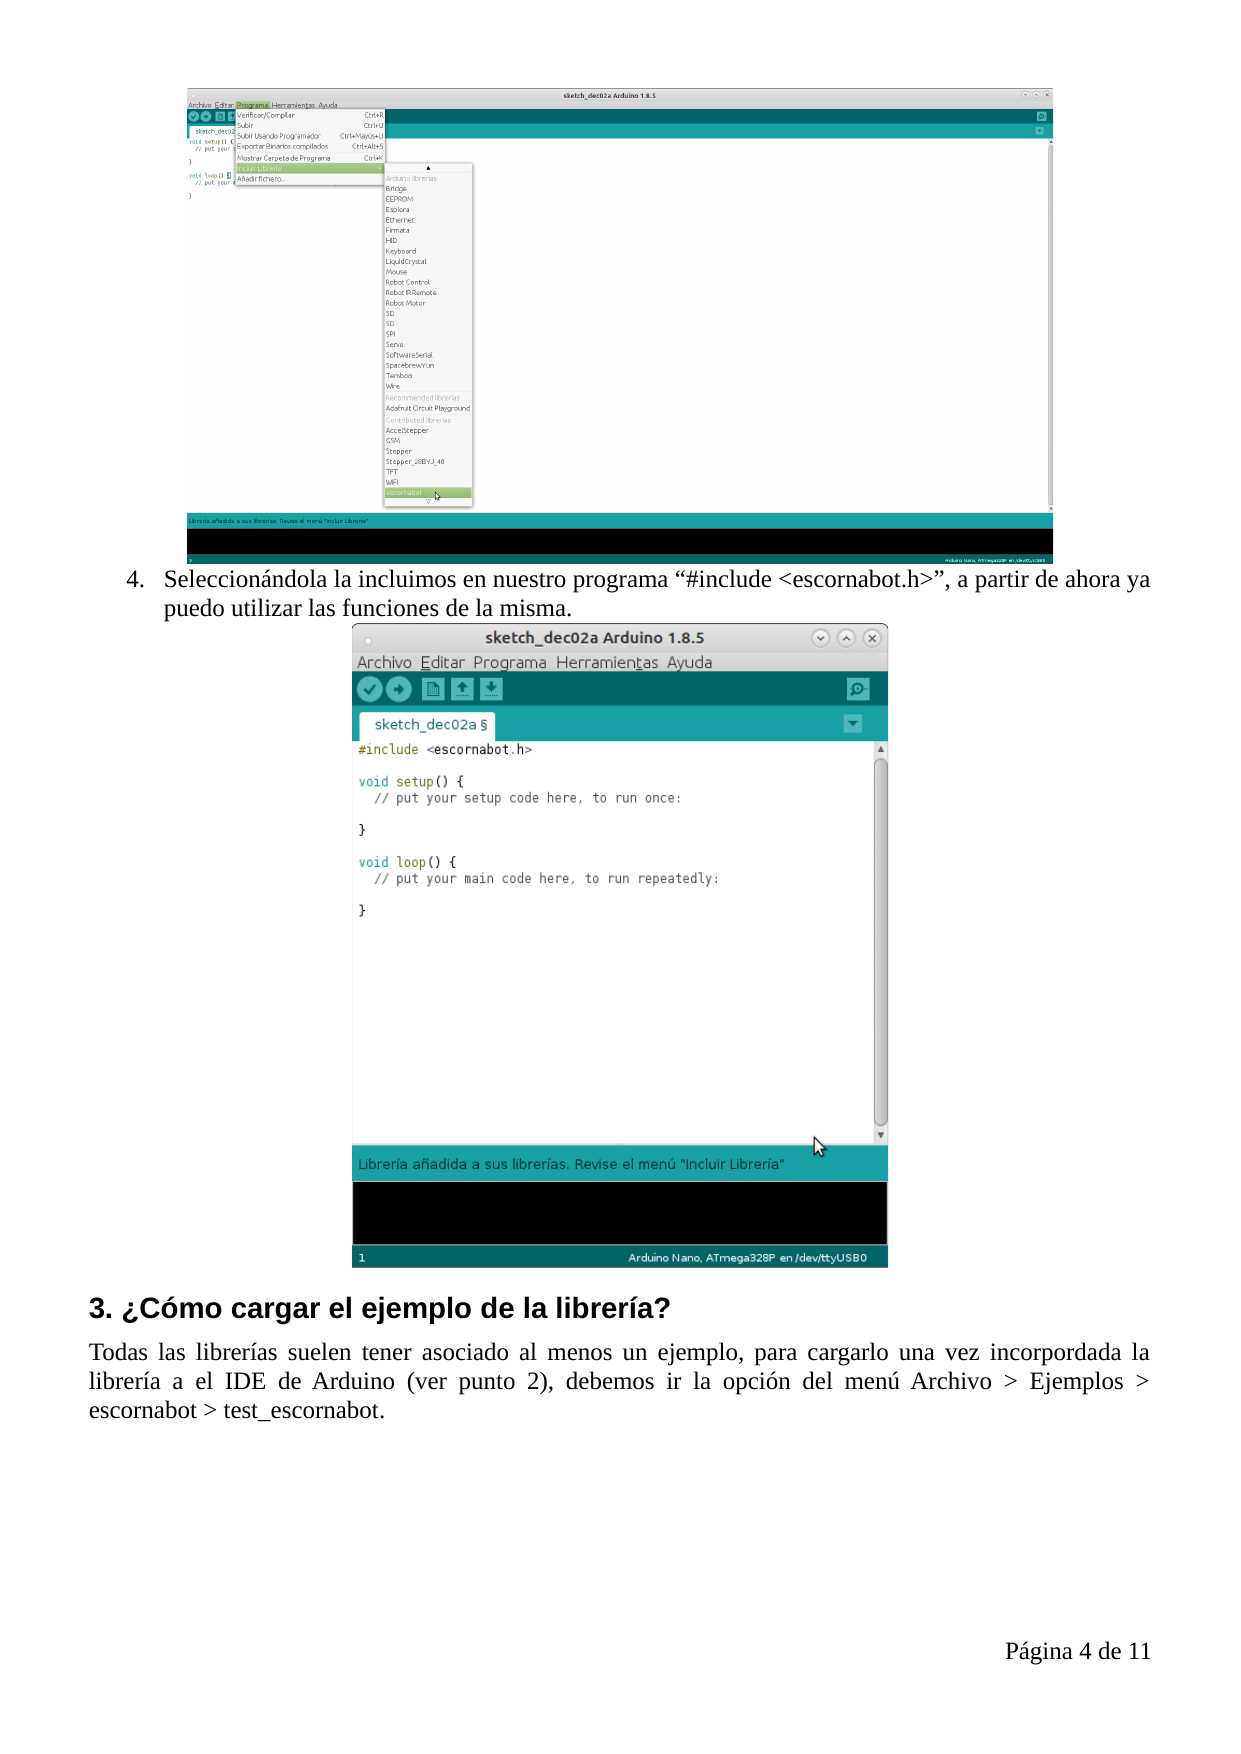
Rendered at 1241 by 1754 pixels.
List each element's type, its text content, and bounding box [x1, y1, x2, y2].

picture [187, 88, 1054, 564]
list Seleccionándola la incluimos en nuestro programa “#include <escornabot.h>”, a partir de ahora ya puedo utilizar las funciones de la misma. [126, 88, 1152, 622]
text Todas las librerías suelen tener asociado al menos un ejemplo, para cargarlo una vez incorpordada la librería a el IDE de Arduino (ver punto 2), debemos ir la opción del menú Archivo > Ejemplos > escornabot > test_escornabot. [88, 1337, 1152, 1423]
picture [352, 623, 889, 1268]
subtitle 3. ¿Cómo cargar el ejemplo de la librería? [88, 636, 1152, 1325]
